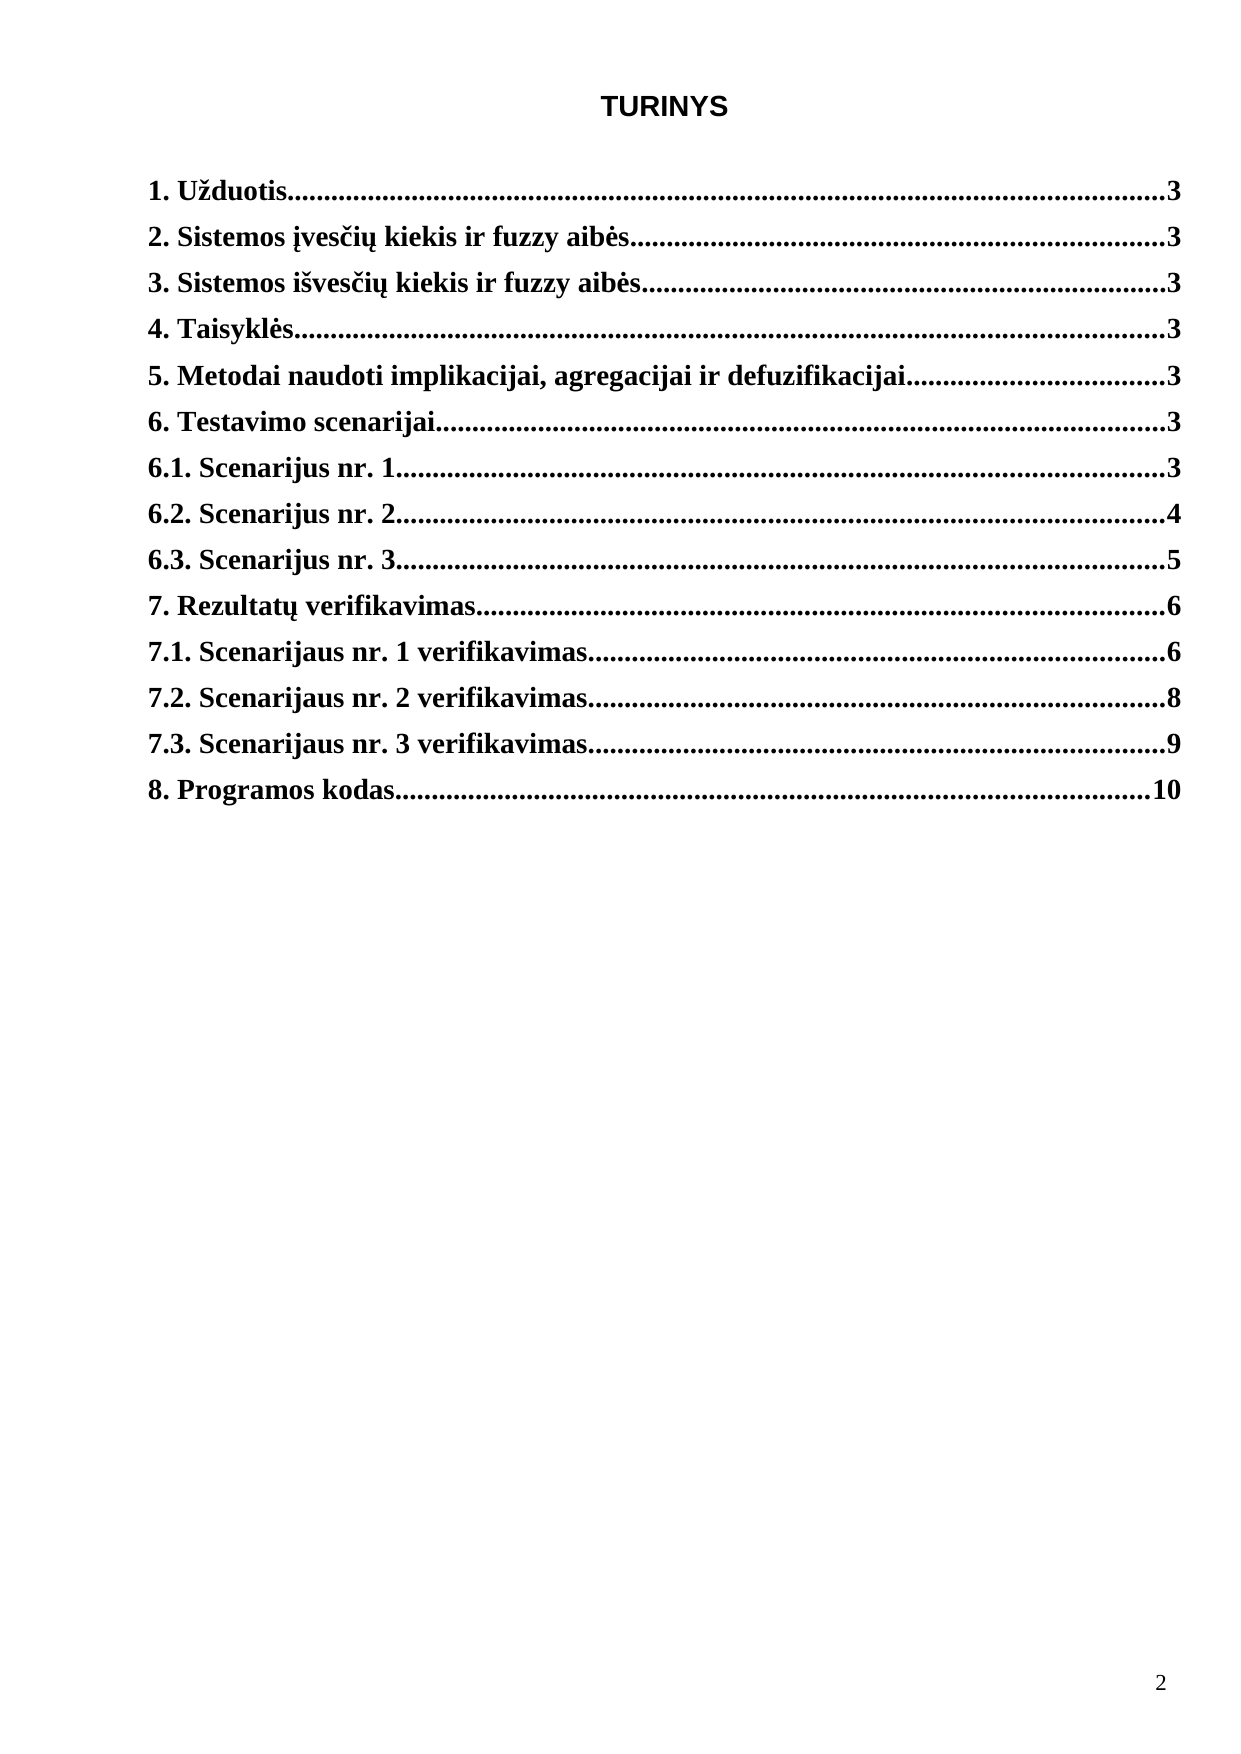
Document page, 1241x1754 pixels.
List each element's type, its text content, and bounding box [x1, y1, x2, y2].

text 8. Programos kodas 10 [148, 772, 1181, 806]
text 6.3. Scenarijus nr. 3 5 [148, 542, 1181, 575]
text 5. Metodai naudoti implikacijai, agregacijai ir defuzifikacijai 3 [148, 358, 1181, 391]
text 6. Testavimo scenarijai 3 [148, 404, 1181, 437]
text 7.1. Scenarijaus nr. 1 verifikavimas 6 [148, 634, 1181, 667]
text 7.3. Scenarijaus nr. 3 verifikavimas 9 [148, 726, 1181, 759]
text 7.2. Scenarijaus nr. 2 verifikavimas 8 [148, 680, 1181, 713]
text 2. Sistemos įvesčių kiekis ir fuzzy aibės 3 [148, 219, 1181, 253]
text 3. Sistemos išvesčių kiekis ir fuzzy aibės 3 [148, 266, 1181, 299]
text 7. Rezultatų verifikavimas 6 [148, 588, 1181, 621]
text 6.1. Scenarijus nr. 1 3 [148, 450, 1181, 483]
text 4. Taisyklės 3 [148, 312, 1181, 345]
text TURINYS [148, 89, 1181, 122]
text 6.2. Scenarijus nr. 2 4 [148, 496, 1181, 529]
text 1. Užduotis 3 [148, 173, 1181, 207]
